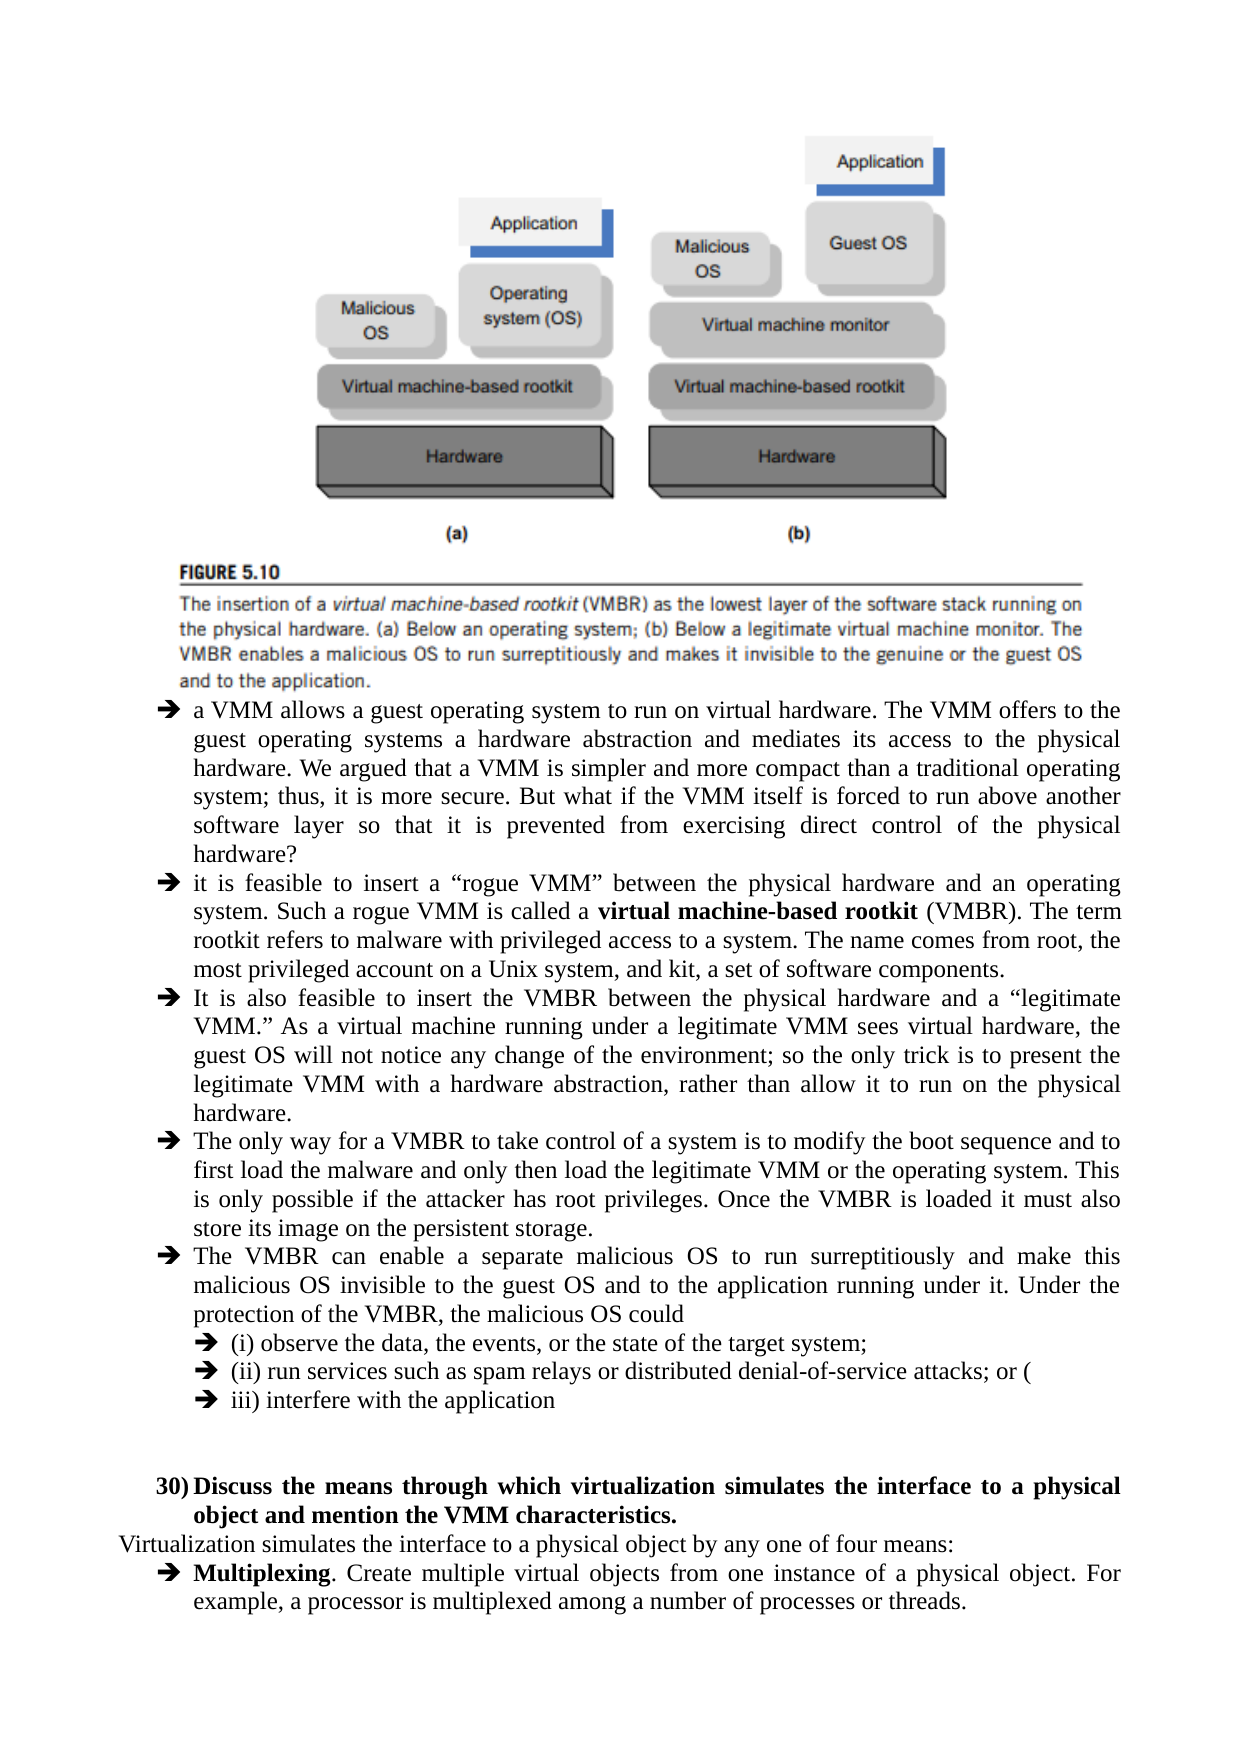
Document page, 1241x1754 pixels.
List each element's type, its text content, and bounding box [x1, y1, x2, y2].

list The VMBR can enable a separate malicious OS to run surreptitiously and make this malicious OS invisible to the guest OS and to the application running under it. Under the protection of the VMBR, the malicious OS could [156, 1241, 1122, 1328]
list a VMM allows a guest operating system to run on virtual hardware. The VMM offers to the guest operating systems a hardware abstraction and mediates its access to the physical hardware. We argued that a VMM is simpler and more compact than a traditional operating system; thus, it is more secure. But what if the VMM itself is forced to run above another software layer so that it is prevented from exercising direct control of the physical hardware? [156, 118, 1122, 868]
list (i) observe the data, the events, or the state of the target system; [193, 1328, 1122, 1356]
text Virtualization simulates the interface to a physical object by any one of four means: [118, 1529, 1122, 1558]
list It is also feasible to insert the VMBR between the physical hardware and a “legitimate VMM.” As a virtual machine running under a legitimate VMM sees virtual hardware, the guest OS will not notice any change of the environment; so the only trick is to present the legitimate VMM with a hardware abstraction, rather than allow it to run on the physical hardware. [156, 983, 1122, 1126]
list Discuss the means through which virtualization simulates the interface to a physical object and mention the VMM characteristics. [156, 1471, 1122, 1529]
list iii) interfere with the application [193, 1385, 1122, 1414]
picture [151, 118, 1089, 696]
list it is feasible to insert a “rogue VMM” between the physical hardware and an operating system. Such a rogue VMM is called a virtual machine-based rootkit (VMBR). The term rootkit refers to malware with privileged access to a system. The name comes from root, the most privileged account on a Unix system, and kit, a set of software components. [156, 868, 1122, 983]
list (ii) run services such as spam relays or distributed denial-of-service attacks; or ( [193, 1356, 1122, 1385]
list The only way for a VMBR to take control of a system is to modify the boot sequence and to first load the malware and only then load the legitimate VMM or the operating system. This is only possible if the attacker has root privileges. Once the VMBR is loaded it must also store its image on the persistent storage. [156, 1126, 1122, 1241]
list Multiplexing. Create multiple virtual objects from one instance of a physical object. For example, a processor is multiplexed among a number of processes or threads. [156, 1558, 1122, 1615]
